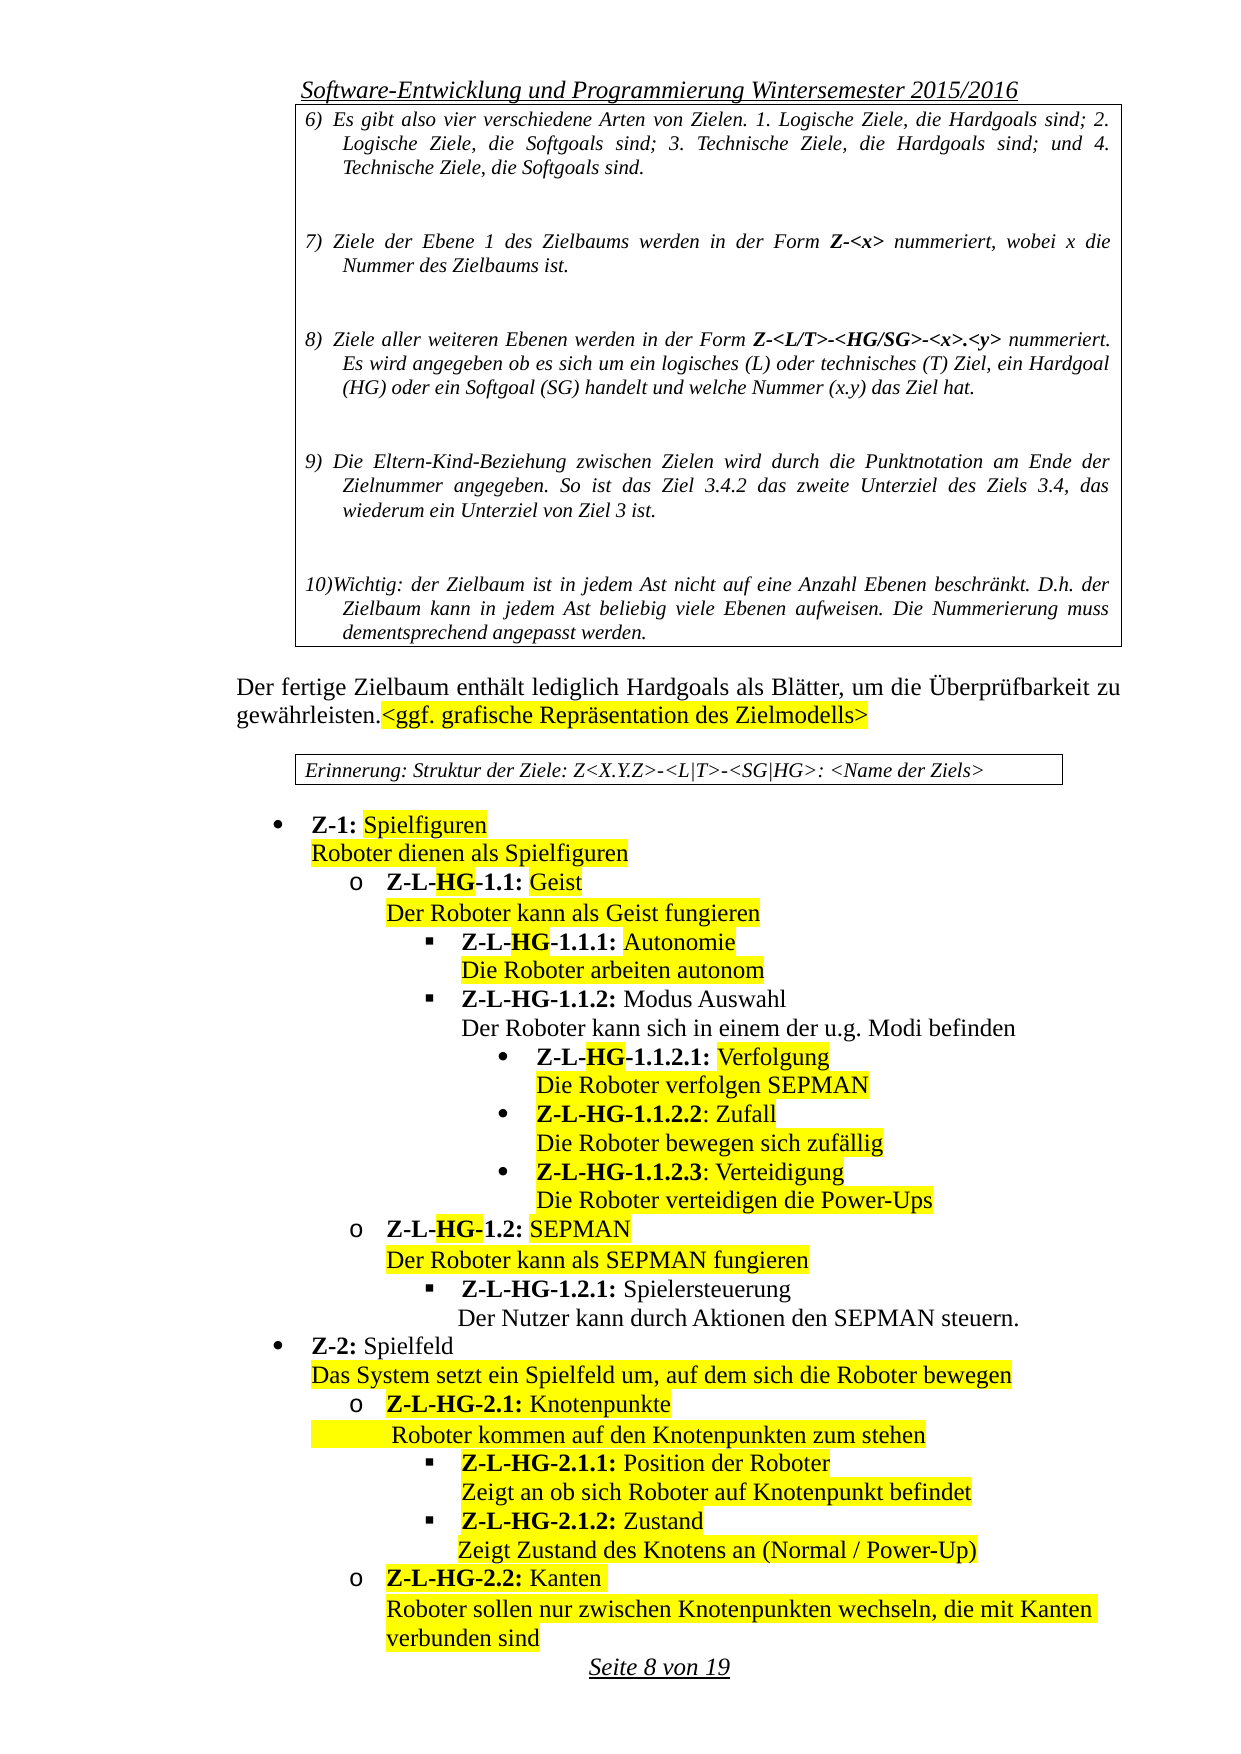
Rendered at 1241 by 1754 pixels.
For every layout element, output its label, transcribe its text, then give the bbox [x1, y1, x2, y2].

list Z-L-HG-1.1.2.2: Zufall Die Roboter bewegen sich zufällig [499, 1099, 1122, 1157]
list Z-L-HG-2.2: Kanten Roboter sollen nur zwischen Knotenpunkten wechseln, die mit Kanten verbunden sind [349, 1563, 1122, 1652]
list Z-L-HG-1.1: Geist Der Roboter kann als Geist fungieren [349, 867, 1122, 927]
text Der fertige Zielbaum enthält lediglich Hardgoals als Blätter, um die Überprüfbarkeit zu gewährleisten.<ggf. grafische Repräsentation des Zielmodells> [236, 672, 1122, 729]
list Z-L-HG-1.2: SEPMAN Der Roboter kann als SEPMAN fungieren [349, 1214, 1122, 1274]
list Z-L-HG-1.1.1: Autonomie Die Roboter arbeiten autonom [424, 927, 1122, 984]
list Z-1: Spielfiguren Roboter dienen als Spielfiguren [274, 810, 1122, 867]
list Ziele aller weiteren Ebenen werden in der Form Z-<L/T>-<HG/SG>-<x>.<y> nummeriert. Es wird angegeben ob es sich um ein logisches (L) oder technisches (T) Ziel, ein Hardgoal (HG) oder ein Softgoal (SG) handelt und welche Nummer (x.y) das Ziel hat. [296, 324, 1121, 399]
list Ziele der Ebene 1 des Zielbaums werden in der Form Z-<x> nummeriert, wobei x die Nummer des Zielbaums ist. [296, 226, 1121, 277]
list Z-L-HG-1.2.1: Spielersteuerung [424, 1274, 1122, 1303]
list Z-L-HG-2.1: Knotenpunkte [349, 1389, 1122, 1420]
list Roboter kommen auf den Knotenpunkten zum stehen [311, 1420, 1122, 1448]
text Erinnerung: Struktur der Ziele: Z<X.Y.Z>-<L|T>-<SG|HG>: <Name der Ziels> [296, 755, 1062, 784]
list Zeigt Zustand des Knotens an (Normal / Power-Up) [385, 1535, 1122, 1563]
list Die Eltern-Kind-Beziehung zwischen Zielen wird durch die Punktnotation am Ende der Zielnummer angegeben. So ist das Ziel 3.4.2 das zweite Unterziel des Ziels 3.4, das wiederum ein Unterziel von Ziel 3 ist. [296, 446, 1121, 522]
list Z-L-HG-1.1.2.1: Verfolgung Die Roboter verfolgen SEPMAN [499, 1042, 1122, 1099]
list Wichtig: der Zielbaum ist in jedem Ast nicht auf eine Anzahl Ebenen beschränkt. D.h. der Zielbaum kann in jedem Ast beliebig viele Ebenen aufweisen. Die Nummerierung muss dementsprechend angepasst werden. [296, 568, 1121, 646]
list Es gibt also vier verschiedene Arten von Zielen. 1. Logische Ziele, die Hardgoals sind; 2. Logische Ziele, die Softgoals sind; 3. Technische Ziele, die Hardgoals sind; und 4. Technische Ziele, die Softgoals sind. [296, 105, 1121, 179]
text Der Nutzer kann durch Aktionen den SEPMAN steuern. [385, 1303, 1122, 1331]
list Z-L-HG-1.1.2.3: Verteidigung Die Roboter verteidigen die Power-Ups [499, 1157, 1122, 1214]
list Z-L-HG-1.1.2: Modus Auswahl [424, 984, 1122, 1013]
list Z-L-HG-2.1.1: Position der Roboter Zeigt an ob sich Roboter auf Knotenpunkt befindet [424, 1448, 1122, 1506]
list Der Roboter kann sich in einem der u.g. Modi befinden [461, 1013, 1122, 1042]
list Z-L-HG-2.1.2: Zustand [424, 1506, 1122, 1535]
list Z-2: Spielfeld Das System setzt ein Spielfeld um, auf dem sich die Roboter bewegen [274, 1331, 1122, 1389]
